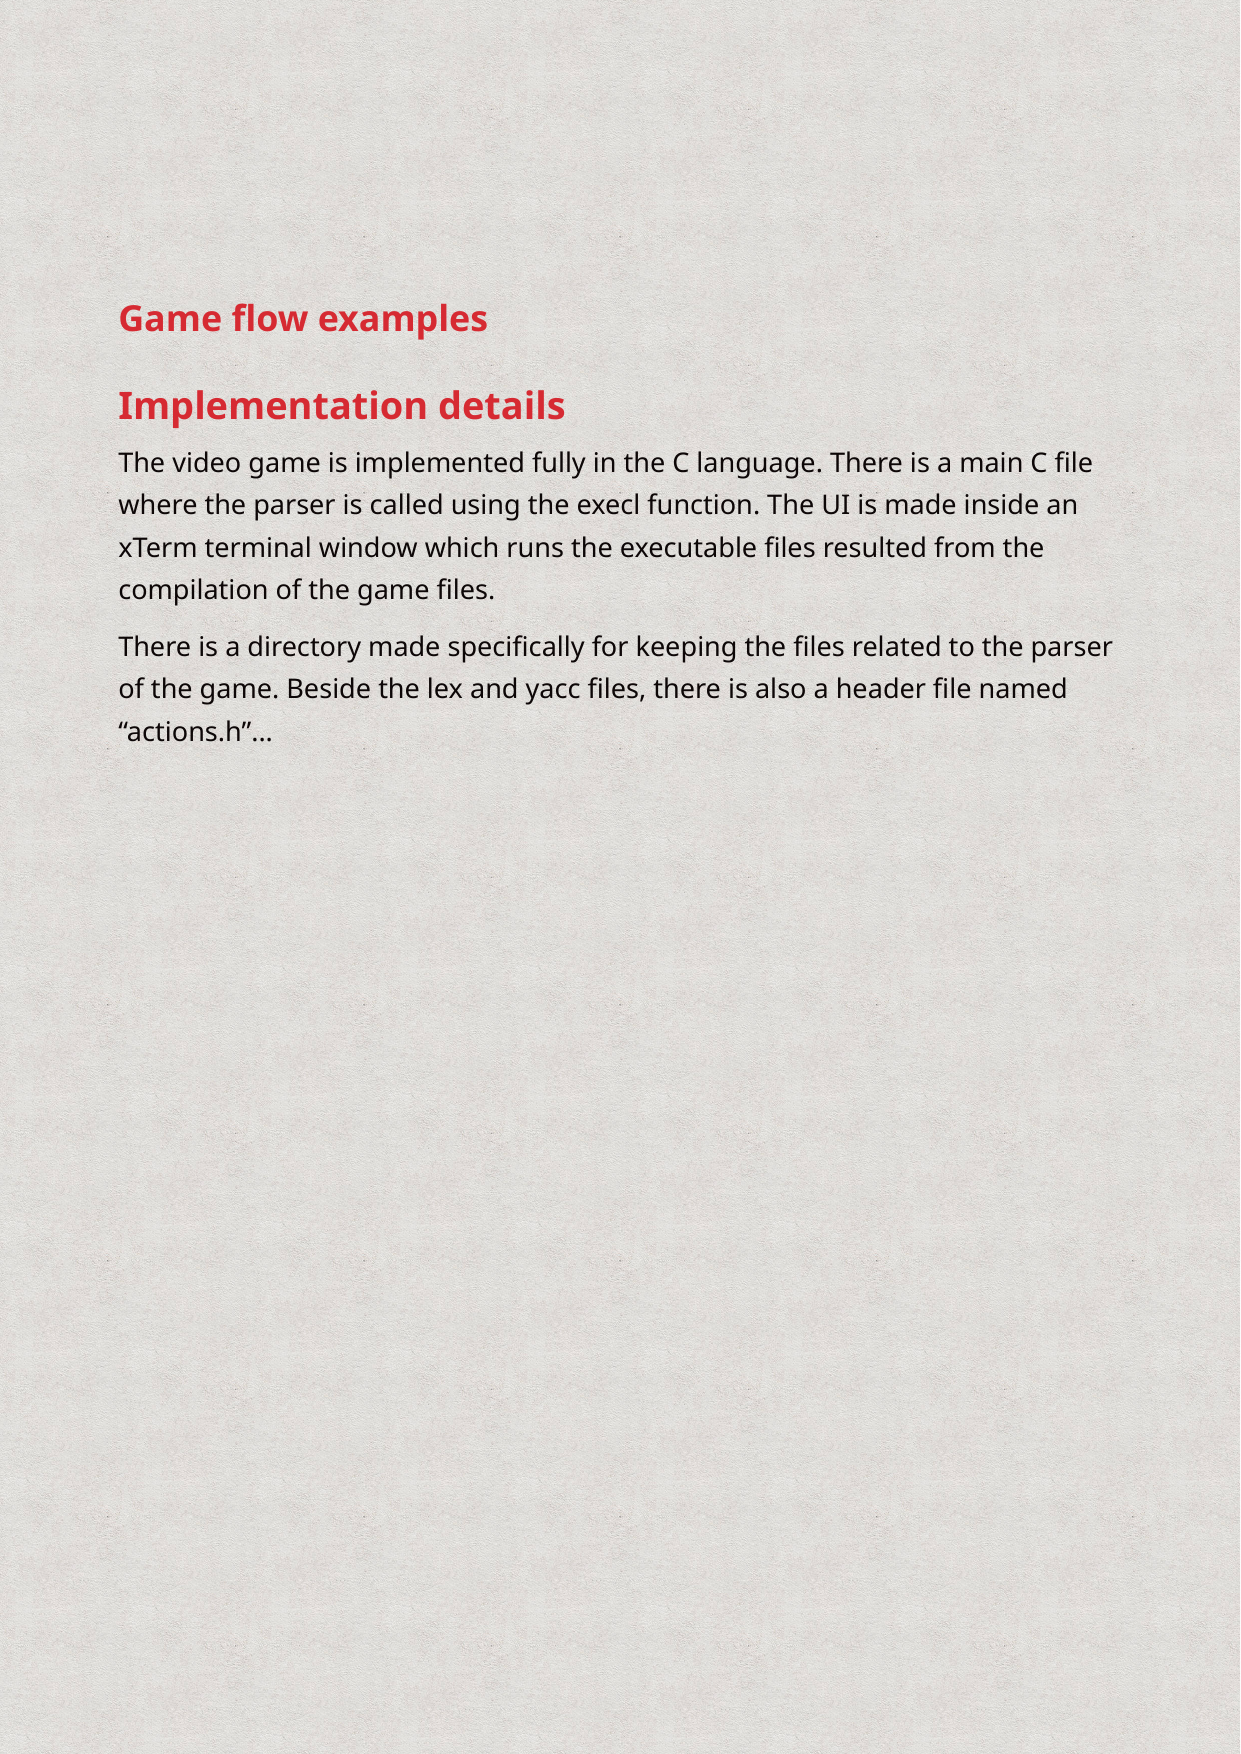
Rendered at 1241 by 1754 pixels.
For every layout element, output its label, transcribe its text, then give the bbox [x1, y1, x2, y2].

text The video game is implemented fully in the C language. There is a main C file where the parser is called using the execl function. The UI is made inside an xTerm terminal window which runs the executable files resulted from the compilation of the game files. [118, 443, 1122, 607]
picture [0, 0, 1241, 1754]
subtitle Implementation details [118, 379, 1122, 431]
text There is a directory made specifically for keeping the files related to the parser of the game. Beside the lex and yacc files, there is also a header file named “actions.h”... [118, 628, 1122, 749]
subtitle Game flow examples [118, 293, 1122, 342]
